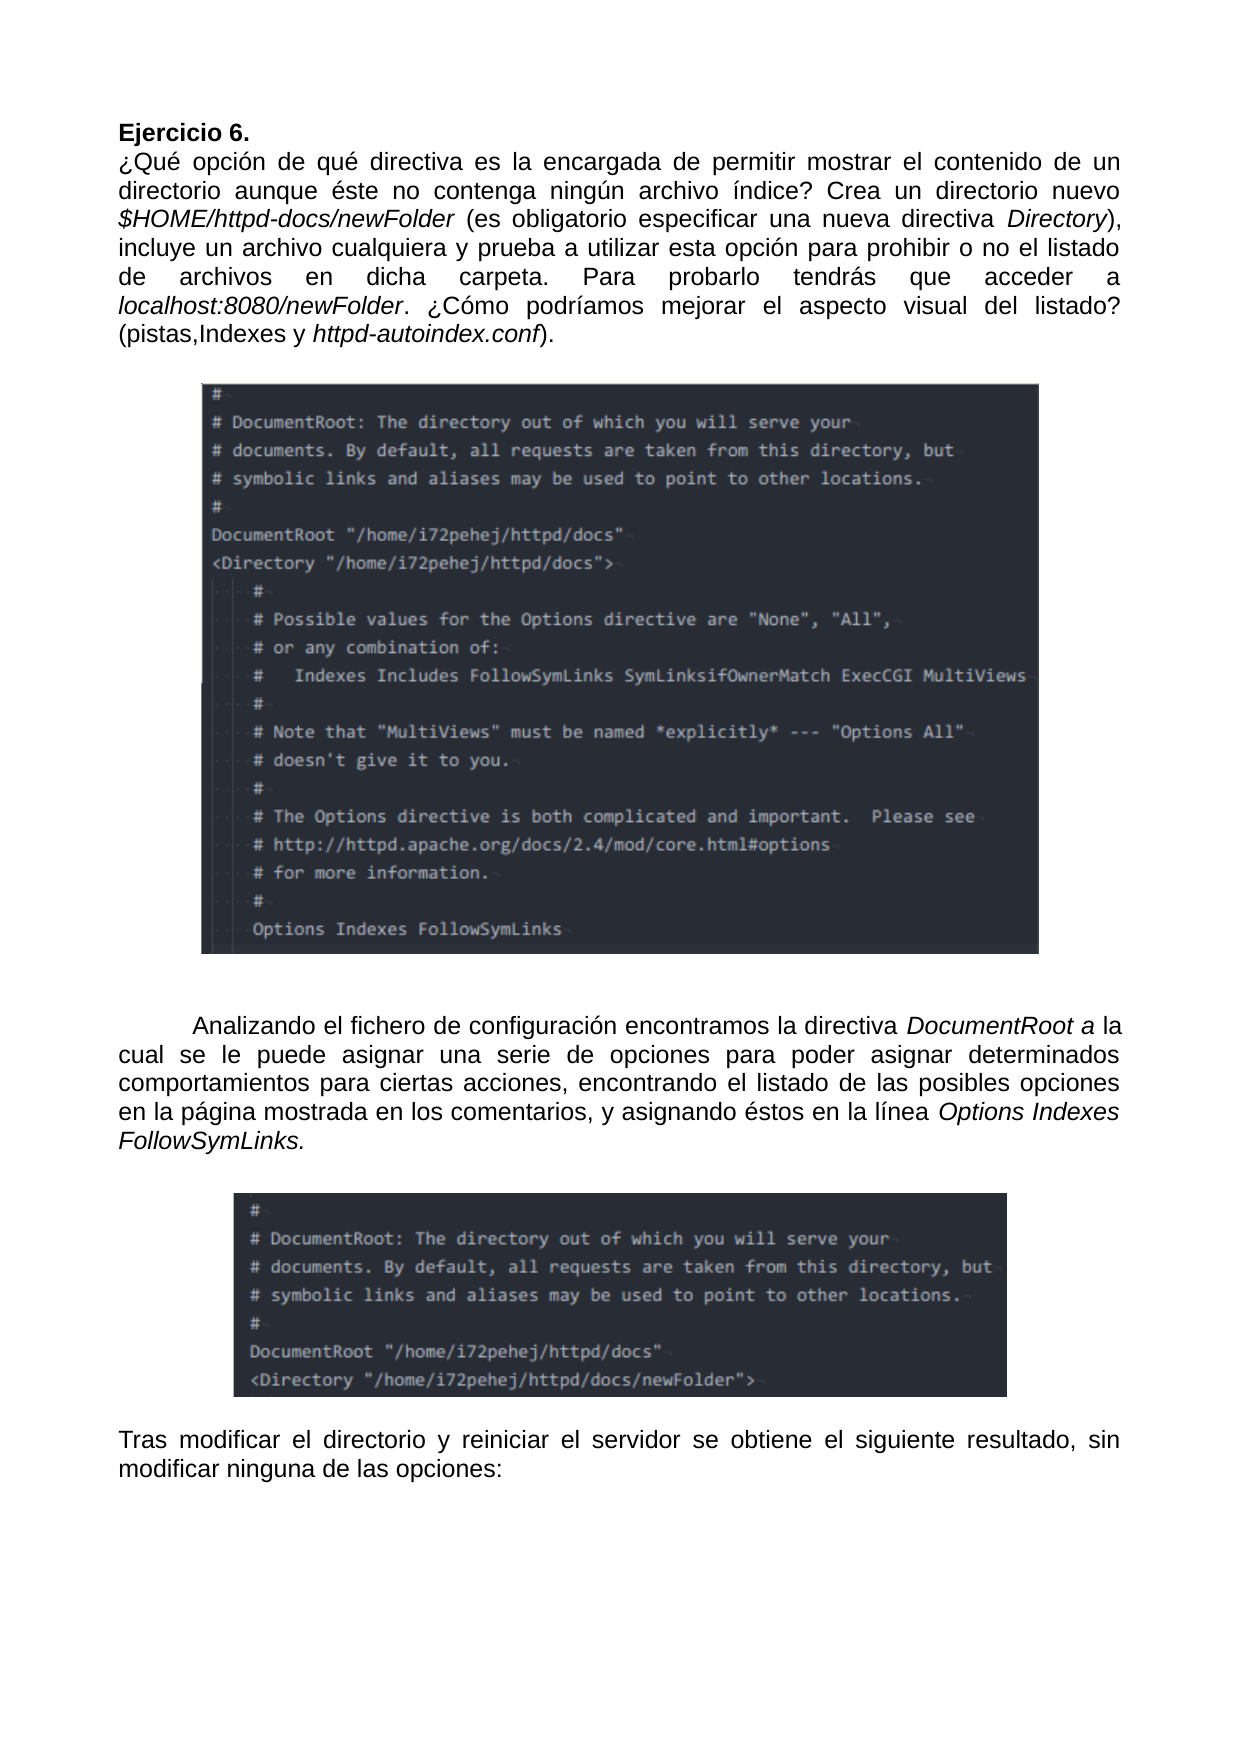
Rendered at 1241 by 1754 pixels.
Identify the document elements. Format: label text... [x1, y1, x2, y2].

picture [233, 1193, 1007, 1397]
text ¿Qué opción de qué directiva es la encargada de permitir mostrar el contenido de un directorio aunque éste no contenga ningún archivo índice? Crea un directorio nuevo $HOME/httpd-docs/newFolder (es obligatorio especificar una nueva directiva Directory), incluye un archivo cualquiera y prueba a utilizar esta opción para prohibir o no el listado de archivos en dicha carpeta. Para probarlo tendrás que acceder a localhost:8080/newFolder. ¿Cómo podríamos mejorar el aspecto visual del listado? (pistas,Indexes y httpd-autoindex.conf). [118, 147, 1122, 348]
text Analizando el fichero de configuración encontramos la directiva DocumentRoot a la cual se le puede asignar una serie de opciones para poder asignar determinados comportamientos para ciertas acciones, encontrando el listado de las posibles opciones en la página mostrada en los comentarios, y asignando éstos en la línea Options Indexes FollowSymLinks. [118, 1011, 1122, 1155]
text Tras modificar el directorio y reiniciar el servidor se obtiene el siguiente resultado, sin modificar ninguna de las opciones: [118, 1425, 1122, 1483]
text Ejercicio 6. [118, 118, 1122, 147]
picture [201, 383, 1039, 954]
